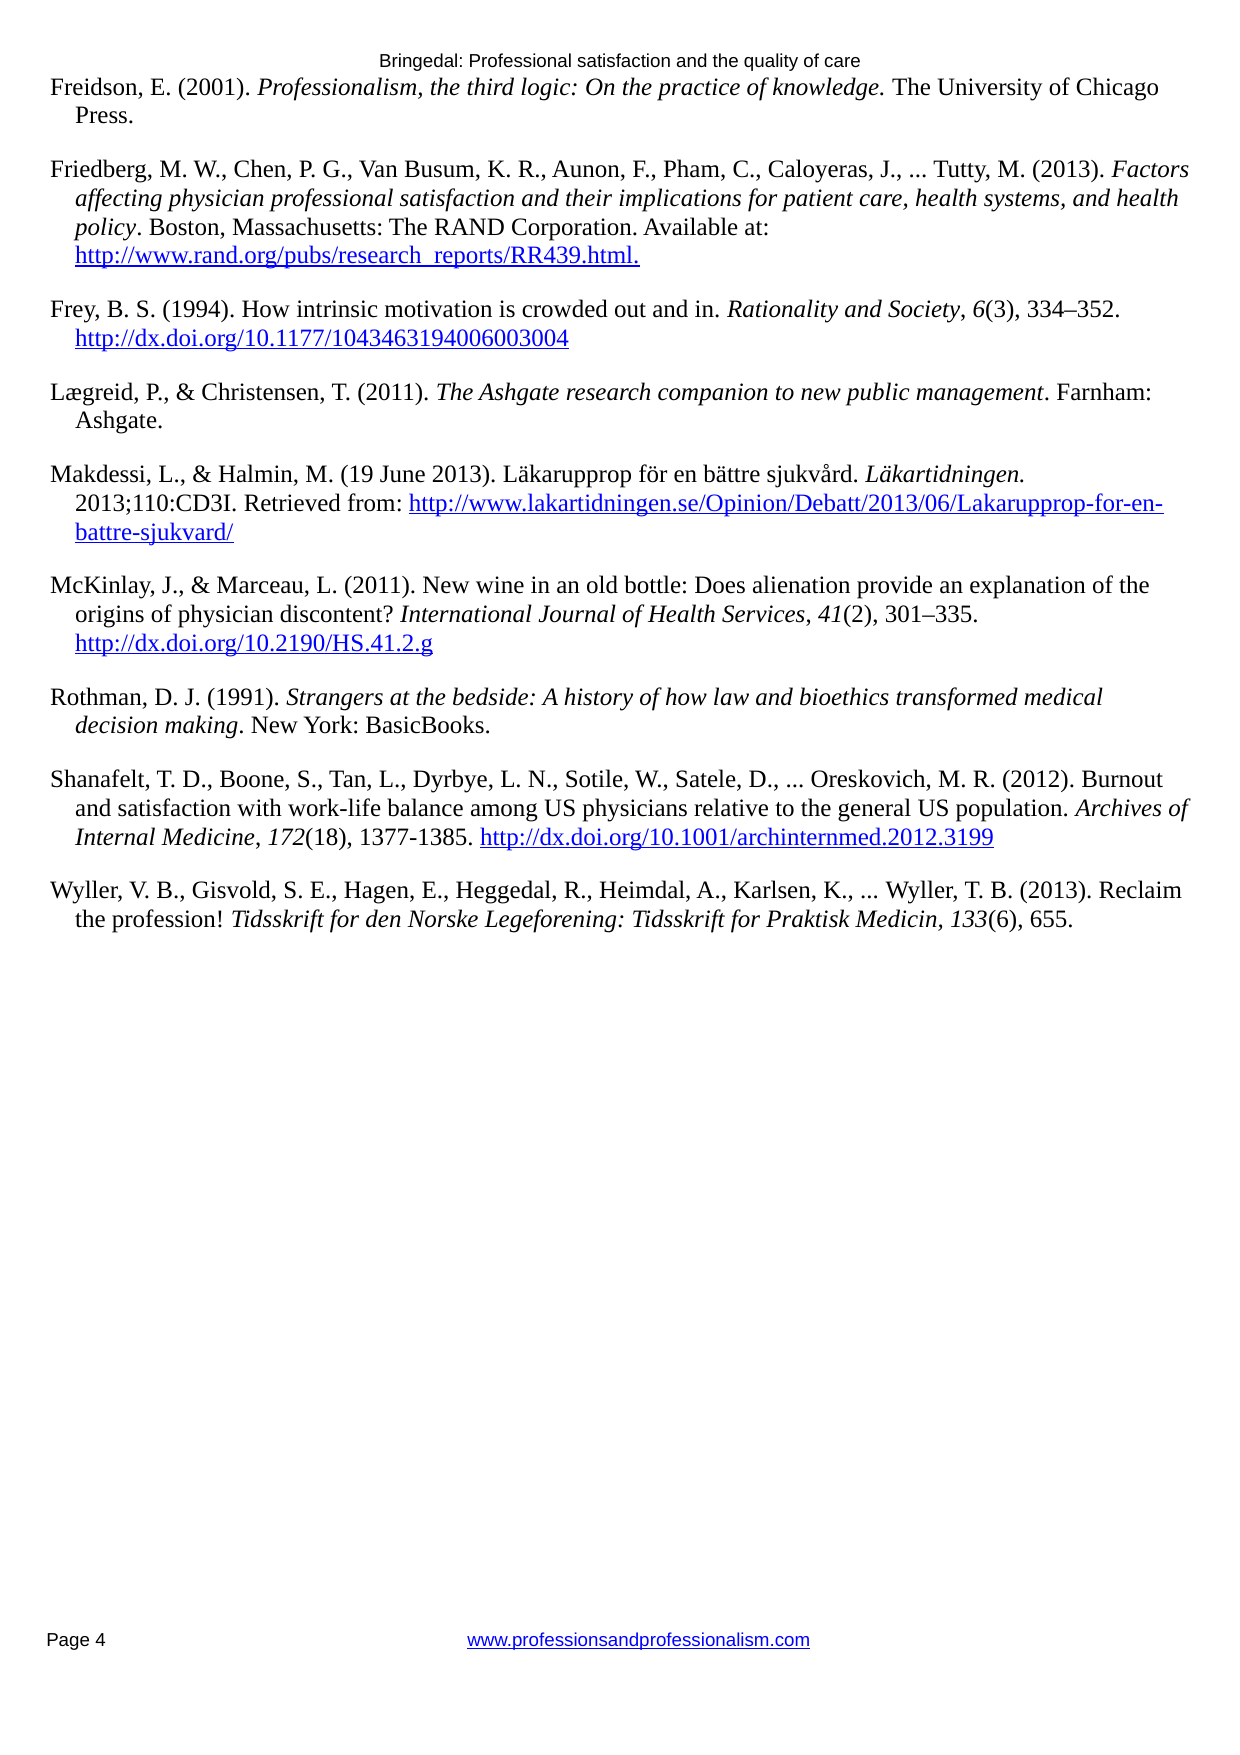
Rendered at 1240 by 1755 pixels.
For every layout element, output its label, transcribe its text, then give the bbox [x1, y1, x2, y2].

list McKinlay, J., & Marceau, L. (2011). New wine in an old bottle: Does alienation provide an explanation of the origins of physician discontent? International Journal of Health Services, 41(2), 301–335. http://dx.doi.org/10.2190/HS.41.2.g [50, 570, 1189, 657]
list Makdessi, L., & Halmin, M. (19 June 2013). Läkarupprop för en bättre sjukvård. Läkartidningen. 2013;110:CD3I. Retrieved from: http://www.lakartidningen.se/Opinion/Debatt/2013/06/Lakarupprop-for-en-battre-sjukvard/ [50, 459, 1189, 545]
list Rothman, D. J. (1991). Strangers at the bedside: A history of how law and bioethics transformed medical decision making. New York: BasicBooks. [50, 682, 1189, 739]
list Shanafelt, T. D., Boone, S., Tan, L., Dyrbye, L. N., Sotile, W., Satele, D., ... Oreskovich, M. R. (2012). Burnout and satisfaction with work-life balance among US physicians relative to the general US population. Archives of Internal Medicine, 172(18), 1377-1385. http://dx.doi.org/10.1001/archinternmed.2012.3199 [50, 764, 1189, 850]
list Friedberg, M. W., Chen, P. G., Van Busum, K. R., Aunon, F., Pham, C., Caloyeras, J., ... Tutty, M. (2013). Factors affecting physician professional satisfaction and their implications for patient care, health systems, and health policy. Boston, Massachusetts: The RAND Corporation. Available at: http://www.rand.org/pubs/research_reports/RR439.html. [50, 154, 1189, 269]
list Wyller, V. B., Gisvold, S. E., Hagen, E., Heggedal, R., Heimdal, A., Karlsen, K., ... Wyller, T. B. (2013). Reclaim the profession! Tidsskrift for den Norske Legeforening: Tidsskrift for Praktisk Medicin, 133(6), 655. [50, 875, 1189, 933]
list Freidson, E. (2001). Professionalism, the third logic: On the practice of knowledge. The University of Chicago Press. [50, 72, 1189, 129]
list Frey, B. S. (1994). How intrinsic motivation is crowded out and in. Rationality and Society, 6(3), 334–352. http://dx.doi.org/10.1177/1043463194006003004 [50, 294, 1189, 352]
list Lægreid, P., & Christensen, T. (2011). The Ashgate research companion to new public management. Farnham: Ashgate. [50, 377, 1189, 434]
